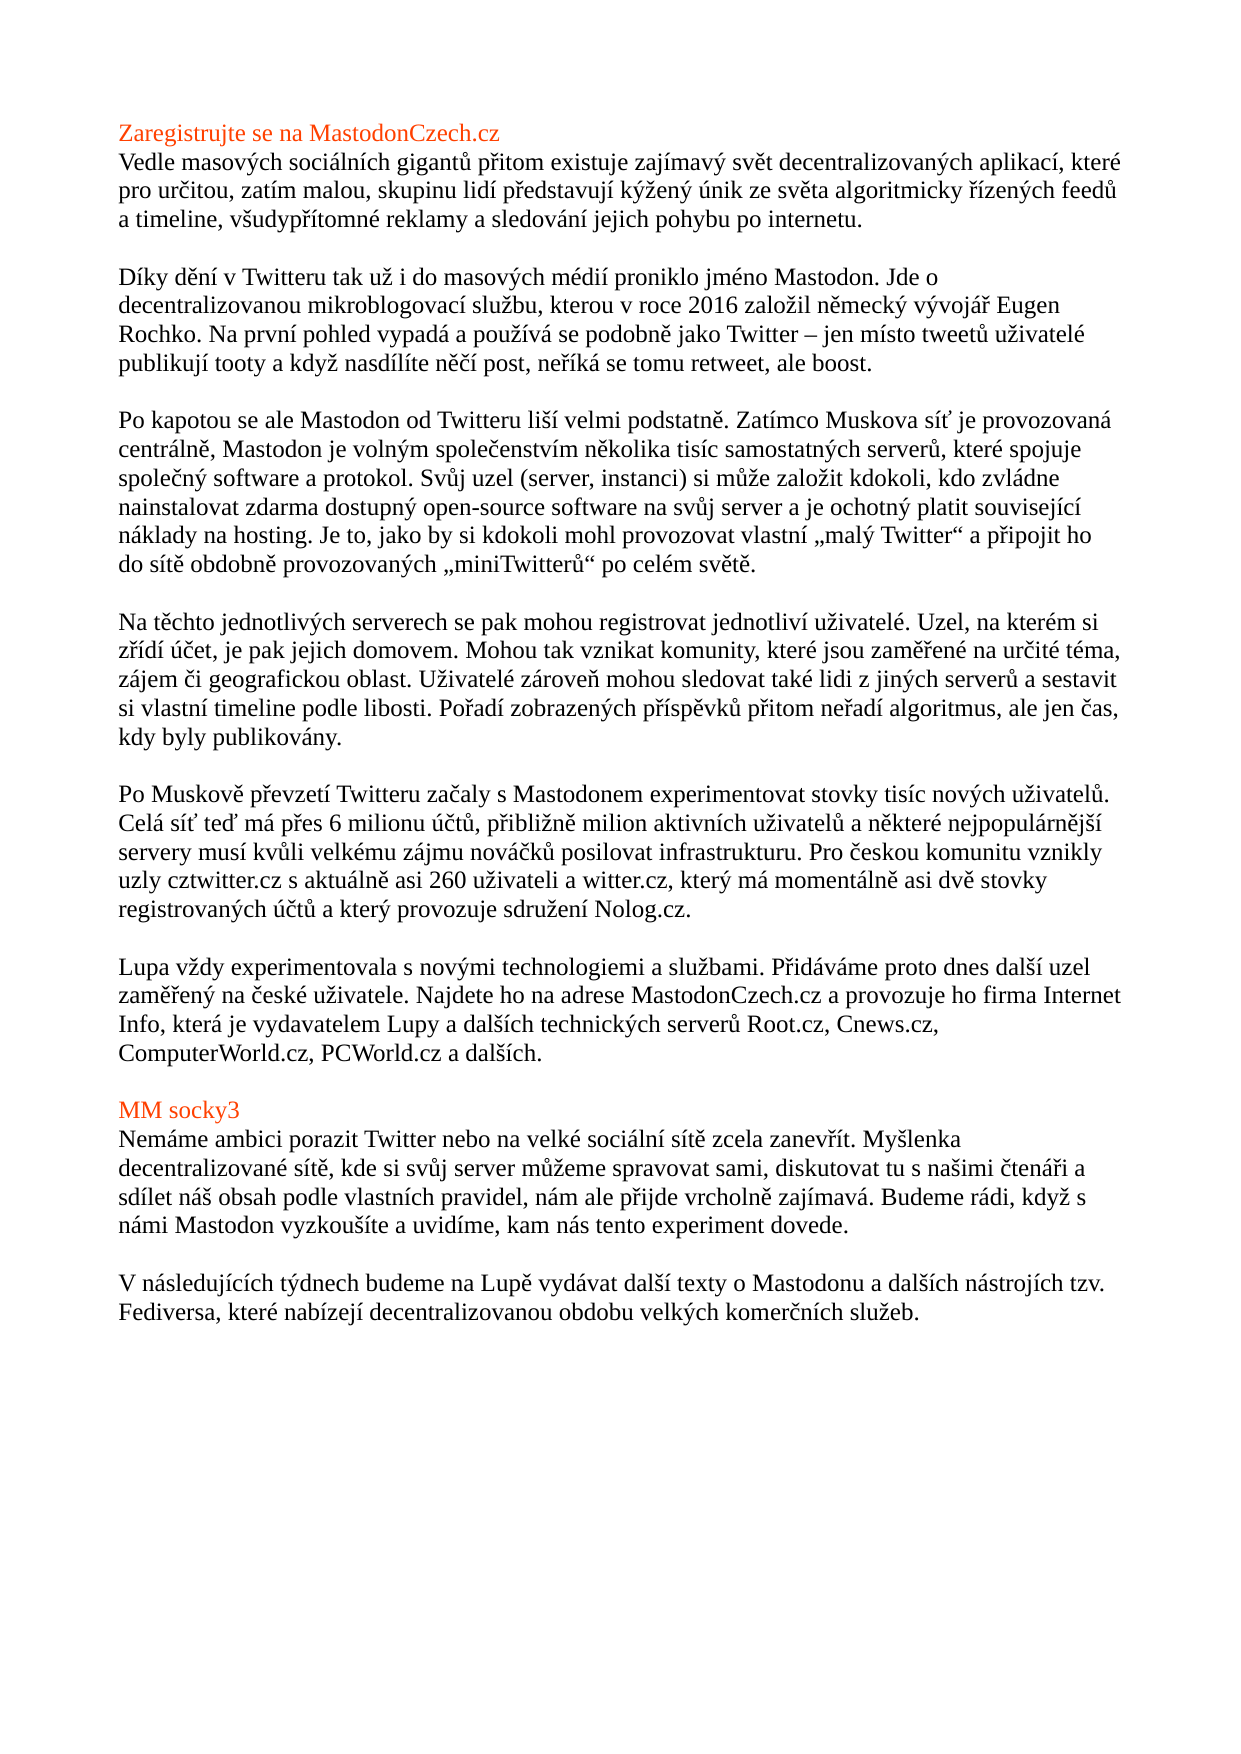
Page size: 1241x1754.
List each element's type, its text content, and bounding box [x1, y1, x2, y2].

text Díky dění v Twitteru tak už i do masových médií proniklo jméno Mastodon. Jde o decentralizovanou mikroblogovací službu, kterou v roce 2016 založil německý vývojář Eugen Rochko. Na první pohled vypadá a používá se podobně jako Twitter – jen místo tweetů uživatelé publikují tooty a když nasdílíte něčí post, neříká se tomu retweet, ale boost. [118, 262, 1122, 377]
text Po Muskově převzetí Twitteru začaly s Mastodonem experimentovat stovky tisíc nových uživatelů. Celá síť teď má přes 6 milionu účtů, přibližně milion aktivních uživatelů a některé nejpopulárnější servery musí kvůli velkému zájmu nováčků posilovat infrastrukturu. Pro českou komunitu vznikly uzly cztwitter.cz s aktuálně asi 260 uživateli a witter.cz, který má momentálně asi dvě stovky registrovaných účtů a který provozuje sdružení Nolog.cz. [118, 779, 1122, 923]
text Po kapotou se ale Mastodon od Twitteru liší velmi podstatně. Zatímco Muskova síť je provozovaná centrálně, Mastodon je volným společenstvím několika tisíc samostatných serverů, které spojuje společný software a protokol. Svůj uzel (server, instanci) si může založit kdokoli, kdo zvládne nainstalovat zdarma dostupný open-source software na svůj server a je ochotný platit související náklady na hosting. Je to, jako by si kdokoli mohl provozovat vlastní „malý Twitter“ a připojit ho do sítě obdobně provozovaných „miniTwitterů“ po celém světě. [118, 406, 1122, 578]
text Na těchto jednotlivých serverech se pak mohou registrovat jednotliví uživatelé. Uzel, na kterém si zřídí účet, je pak jejich domovem. Mohou tak vznikat komunity, které jsou zaměřené na určité téma, zájem či geografickou oblast. Uživatelé zároveň mohou sledovat také lidi z jiných serverů a sestavit si vlastní timeline podle libosti. Pořadí zobrazených příspěvků přitom neřadí algoritmus, ale jen čas, kdy byly publikovány. [118, 607, 1122, 751]
text Zaregistrujte se na MastodonCzech.cz [118, 118, 1122, 147]
text V následujících týdnech budeme na Lupě vydávat další texty o Mastodonu a dalších nástrojích tzv. Fediversa, které nabízejí decentralizovanou obdobu velkých komerčních služeb. [118, 1268, 1122, 1326]
text Vedle masových sociálních gigantů přitom existuje zajímavý svět decentralizovaných aplikací, které pro určitou, zatím malou, skupinu lidí představují kýžený únik ze světa algoritmicky řízených feedů a timeline, všudypřítomné reklamy a sledování jejich pohybu po internetu. [118, 147, 1122, 233]
text Lupa vždy experimentovala s novými technologiemi a službami. Přidáváme proto dnes další uzel zaměřený na české uživatele. Najdete ho na adrese MastodonCzech.cz a provozuje ho firma Internet Info, která je vydavatelem Lupy a dalších technických serverů Root.cz, Cnews.cz, ComputerWorld.cz, PCWorld.cz a dalších. [118, 952, 1122, 1067]
text Nemáme ambici porazit Twitter nebo na velké sociální sítě zcela zanevřít. Myšlenka decentralizované sítě, kde si svůj server můžeme spravovat sami, diskutovat tu s našimi čtenáři a sdílet náš obsah podle vlastních pravidel, nám ale přijde vrcholně zajímavá. Budeme rádi, když s námi Mastodon vyzkoušíte a uvidíme, kam nás tento experiment dovede. [118, 1124, 1122, 1239]
text MM socky3 [118, 1096, 1122, 1124]
